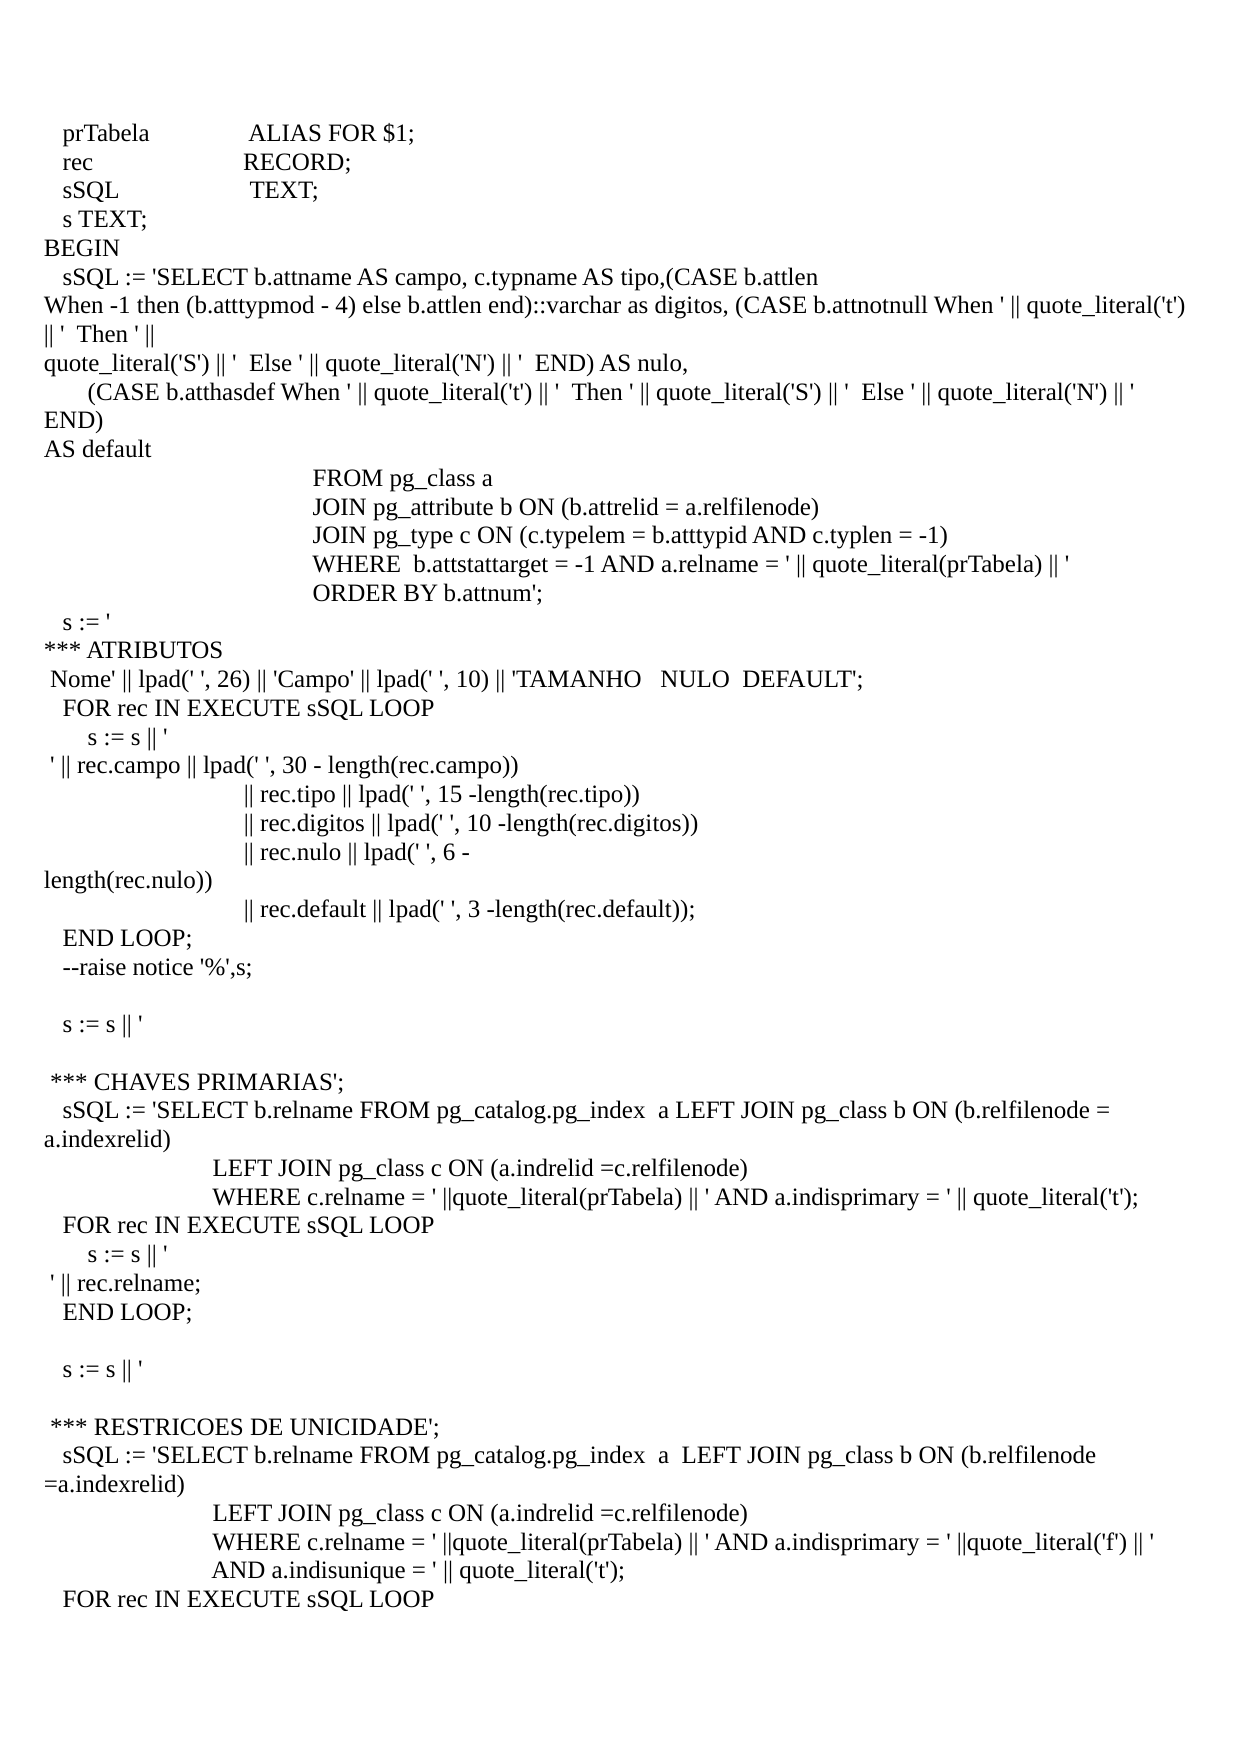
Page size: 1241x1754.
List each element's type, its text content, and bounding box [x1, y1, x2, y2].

text || rec.digitos || lpad(' ', 10 -length(rec.digitos)) [44, 808, 1187, 837]
text AS default [44, 434, 1187, 463]
text FOR rec IN EXECUTE sSQL LOOP [44, 1211, 1187, 1239]
text ORDER BY b.attnum'; [44, 578, 1187, 607]
text WHERE c.relname = ' ||quote_literal(prTabela) || ' AND a.indisprimary = ' ||quote_literal('f') || ' [44, 1527, 1187, 1556]
text sSQL := 'SELECT b.relname FROM pg_catalog.pg_index a LEFT JOIN pg_class b ON (b.relfilenode =a.indexrelid) [44, 1441, 1187, 1498]
text || rec.tipo || lpad(' ', 15 -length(rec.tipo)) [44, 779, 1187, 808]
text sSQL := 'SELECT b.attname AS campo, c.typname AS tipo,(CASE b.attlen [44, 262, 1187, 291]
text --raise notice '%',s; [44, 952, 1187, 981]
text s := s || ' [44, 1009, 1187, 1038]
text s TEXT; [44, 204, 1187, 233]
text s := s || ' [44, 722, 1187, 751]
text || rec.nulo || lpad(' ', 6 - [44, 837, 1187, 866]
text ' || rec.relname; [44, 1268, 1187, 1297]
text Nome' || lpad(' ', 26) || 'Campo' || lpad(' ', 10) || 'TAMANHO NULO DEFAULT'; [44, 664, 1187, 693]
text FOR rec IN EXECUTE sSQL LOOP [44, 693, 1187, 722]
text prTabela ALIAS FOR $1; [44, 118, 1187, 147]
text *** RESTRICOES DE UNICIDADE'; [44, 1412, 1187, 1441]
text ' || rec.campo || lpad(' ', 30 - length(rec.campo)) [44, 751, 1187, 779]
text length(rec.nulo)) [44, 866, 1187, 894]
text BEGIN [44, 233, 1187, 262]
text rec RECORD; [44, 147, 1187, 176]
text FROM pg_class a [44, 463, 1187, 492]
text END LOOP; [44, 923, 1187, 952]
text JOIN pg_type c ON (c.typelem = b.atttypid AND c.typlen = -1) [44, 521, 1187, 549]
text JOIN pg_attribute b ON (b.attrelid = a.relfilenode) [44, 492, 1187, 521]
text sSQL := 'SELECT b.relname FROM pg_catalog.pg_index a LEFT JOIN pg_class b ON (b.relfilenode = a.indexrelid) [44, 1096, 1187, 1153]
text || rec.default || lpad(' ', 3 -length(rec.default)); [44, 894, 1187, 923]
text *** ATRIBUTOS [44, 636, 1187, 664]
text s := ' [44, 607, 1187, 636]
text AND a.indisunique = ' || quote_literal('t'); [44, 1556, 1187, 1584]
text When -1 then (b.atttypmod - 4) else b.attlen end)::varchar as digitos, (CASE b.attnotnull When ' || quote_literal('t') || ' Then ' || [44, 291, 1187, 348]
text LEFT JOIN pg_class c ON (a.indrelid =c.relfilenode) [44, 1153, 1187, 1182]
text s := s || ' [44, 1354, 1187, 1383]
text LEFT JOIN pg_class c ON (a.indrelid =c.relfilenode) [44, 1498, 1187, 1527]
text sSQL TEXT; [44, 176, 1187, 204]
text FOR rec IN EXECUTE sSQL LOOP [44, 1584, 1187, 1613]
text WHERE b.attstattarget = -1 AND a.relname = ' || quote_literal(prTabela) || ' [44, 549, 1187, 578]
text s := s || ' [44, 1239, 1187, 1268]
text (CASE b.atthasdef When ' || quote_literal('t') || ' Then ' || quote_literal('S') || ' Else ' || quote_literal('N') || ' END) [44, 377, 1187, 434]
text WHERE c.relname = ' ||quote_literal(prTabela) || ' AND a.indisprimary = ' || quote_literal('t'); [44, 1182, 1187, 1211]
text quote_literal('S') || ' Else ' || quote_literal('N') || ' END) AS nulo, [44, 348, 1187, 377]
text END LOOP; [44, 1297, 1187, 1326]
text *** CHAVES PRIMARIAS'; [44, 1067, 1187, 1096]
